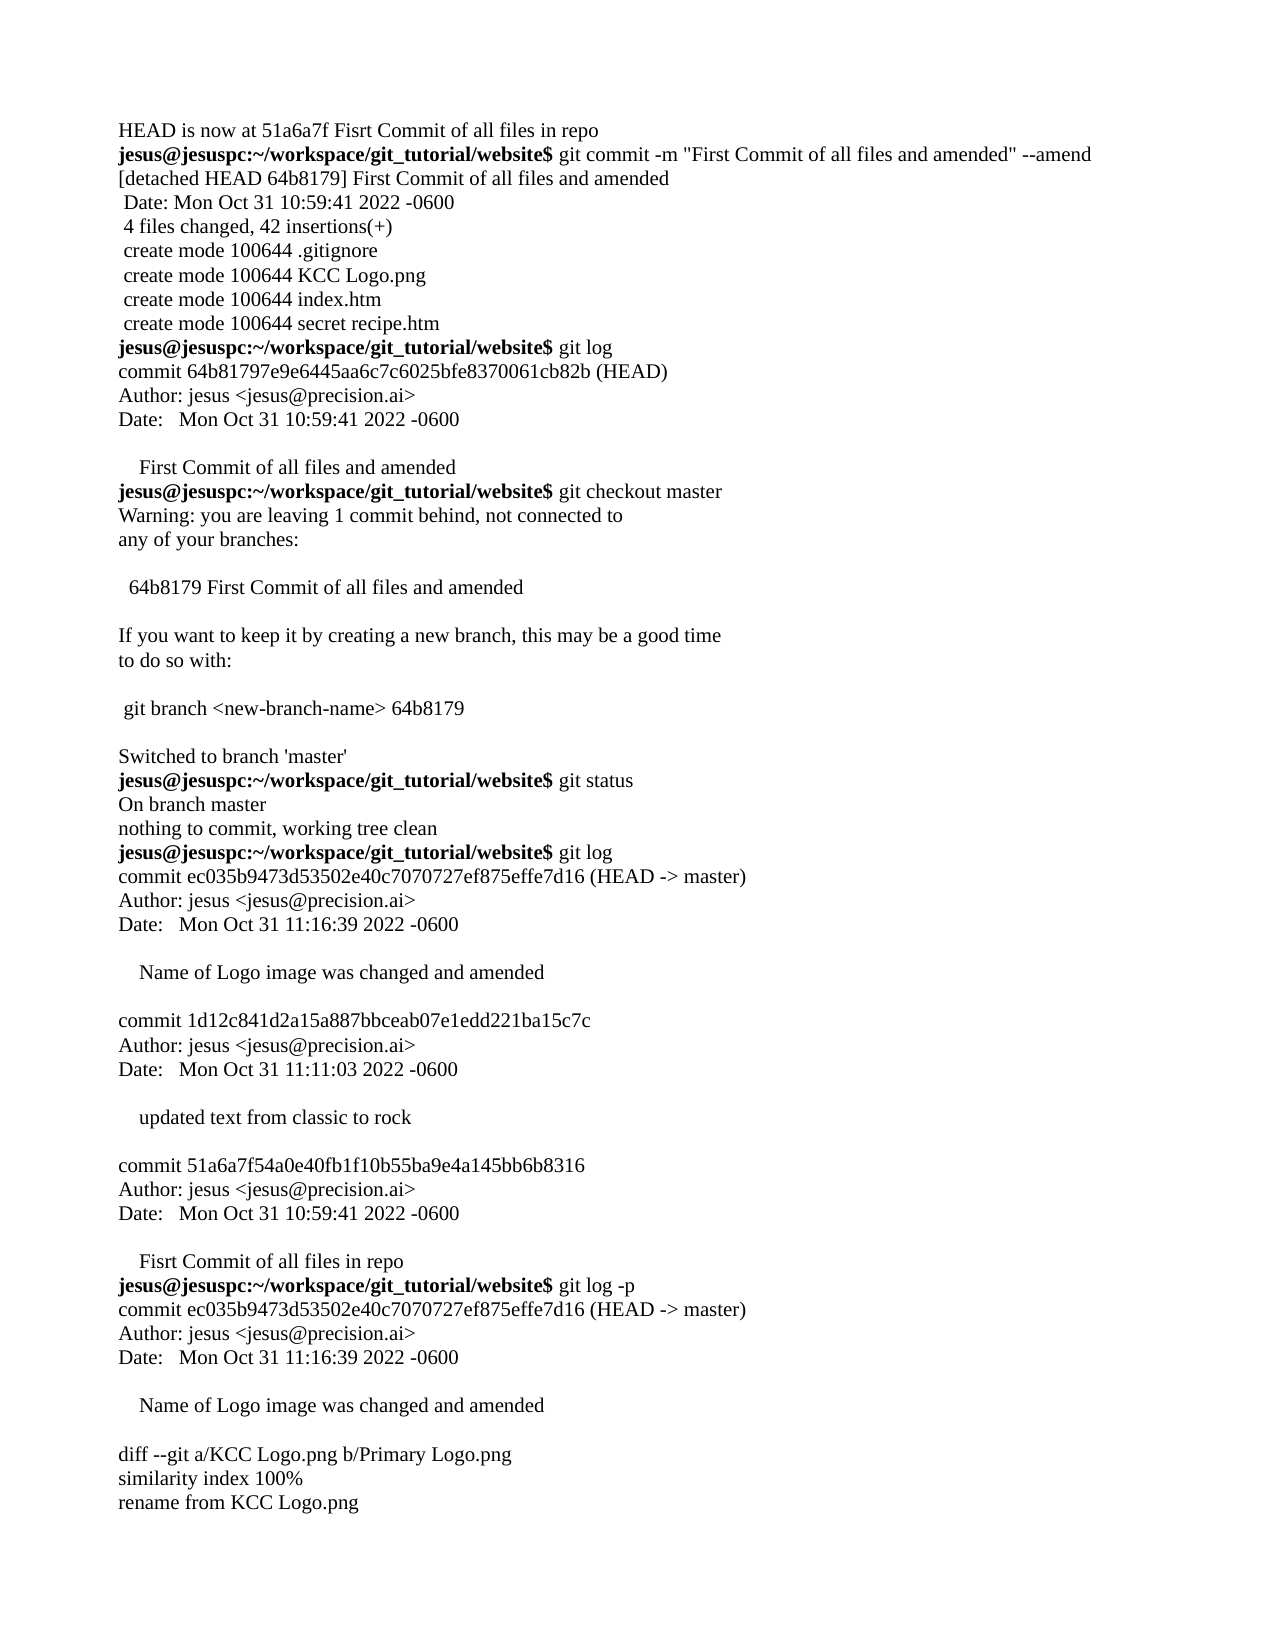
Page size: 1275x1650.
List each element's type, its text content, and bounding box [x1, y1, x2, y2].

text create mode 100644 KCC Logo.png [118, 262, 1157, 287]
text any of your branches: [118, 527, 1157, 551]
text commit ec035b9473d53502e40c7070727ef875effe7d16 (HEAD -> master) [118, 1297, 1157, 1321]
text jesus@jesuspc:~/workspace/git_tutorial/website$ git commit -m "First Commit of all files and amended" --amend [118, 142, 1157, 166]
text jesus@jesuspc:~/workspace/git_tutorial/website$ git log [118, 335, 1157, 359]
text updated text from classic to rock [118, 1105, 1157, 1129]
text create mode 100644 secret recipe.htm [118, 311, 1157, 335]
text create mode 100644 .gitignore [118, 238, 1157, 262]
text Author: jesus <jesus@precision.ai> [118, 1032, 1157, 1057]
text Author: jesus <jesus@precision.ai> [118, 383, 1157, 407]
text Author: jesus <jesus@precision.ai> [118, 888, 1157, 912]
text Warning: you are leaving 1 commit behind, not connected to [118, 503, 1157, 527]
text commit 64b81797e9e6445aa6c7c6025bfe8370061cb82b (HEAD) [118, 359, 1157, 383]
text Date: Mon Oct 31 11:11:03 2022 -0600 [118, 1057, 1157, 1081]
text create mode 100644 index.htm [118, 287, 1157, 311]
text commit 51a6a7f54a0e40fb1f10b55ba9e4a145bb6b8316 [118, 1153, 1157, 1177]
text Fisrt Commit of all files in repo [118, 1249, 1157, 1273]
text If you want to keep it by creating a new branch, this may be a good time [118, 623, 1157, 647]
text diff --git a/KCC Logo.png b/Primary Logo.png [118, 1442, 1157, 1466]
text First Commit of all files and amended [118, 455, 1157, 479]
text jesus@jesuspc:~/workspace/git_tutorial/website$ git checkout master [118, 479, 1157, 503]
text commit 1d12c841d2a15a887bbceab07e1edd221ba15c7c [118, 1008, 1157, 1032]
text Author: jesus <jesus@precision.ai> [118, 1177, 1157, 1201]
text [detached HEAD 64b8179] First Commit of all files and amended [118, 166, 1157, 190]
text HEAD is now at 51a6a7f Fisrt Commit of all files in repo [118, 118, 1157, 142]
text commit ec035b9473d53502e40c7070727ef875effe7d16 (HEAD -> master) [118, 864, 1157, 888]
text similarity index 100% [118, 1466, 1157, 1490]
text jesus@jesuspc:~/workspace/git_tutorial/website$ git log -p [118, 1273, 1157, 1297]
text On branch master [118, 792, 1157, 816]
text Date: Mon Oct 31 10:59:41 2022 -0600 [118, 190, 1157, 214]
text 4 files changed, 42 insertions(+) [118, 214, 1157, 238]
text git branch <new-branch-name> 64b8179 [118, 696, 1157, 720]
text rename from KCC Logo.png [118, 1490, 1157, 1514]
text Switched to branch 'master' [118, 744, 1157, 768]
text Author: jesus <jesus@precision.ai> [118, 1321, 1157, 1345]
text Date: Mon Oct 31 11:16:39 2022 -0600 [118, 912, 1157, 936]
text to do so with: [118, 647, 1157, 672]
text 64b8179 First Commit of all files and amended [118, 575, 1157, 599]
text Name of Logo image was changed and amended [118, 1393, 1157, 1417]
text Date: Mon Oct 31 10:59:41 2022 -0600 [118, 407, 1157, 431]
text Name of Logo image was changed and amended [118, 960, 1157, 984]
text Date: Mon Oct 31 10:59:41 2022 -0600 [118, 1201, 1157, 1225]
text jesus@jesuspc:~/workspace/git_tutorial/website$ git log [118, 840, 1157, 864]
text Date: Mon Oct 31 11:16:39 2022 -0600 [118, 1345, 1157, 1369]
text nothing to commit, working tree clean [118, 816, 1157, 840]
text jesus@jesuspc:~/workspace/git_tutorial/website$ git status [118, 768, 1157, 792]
